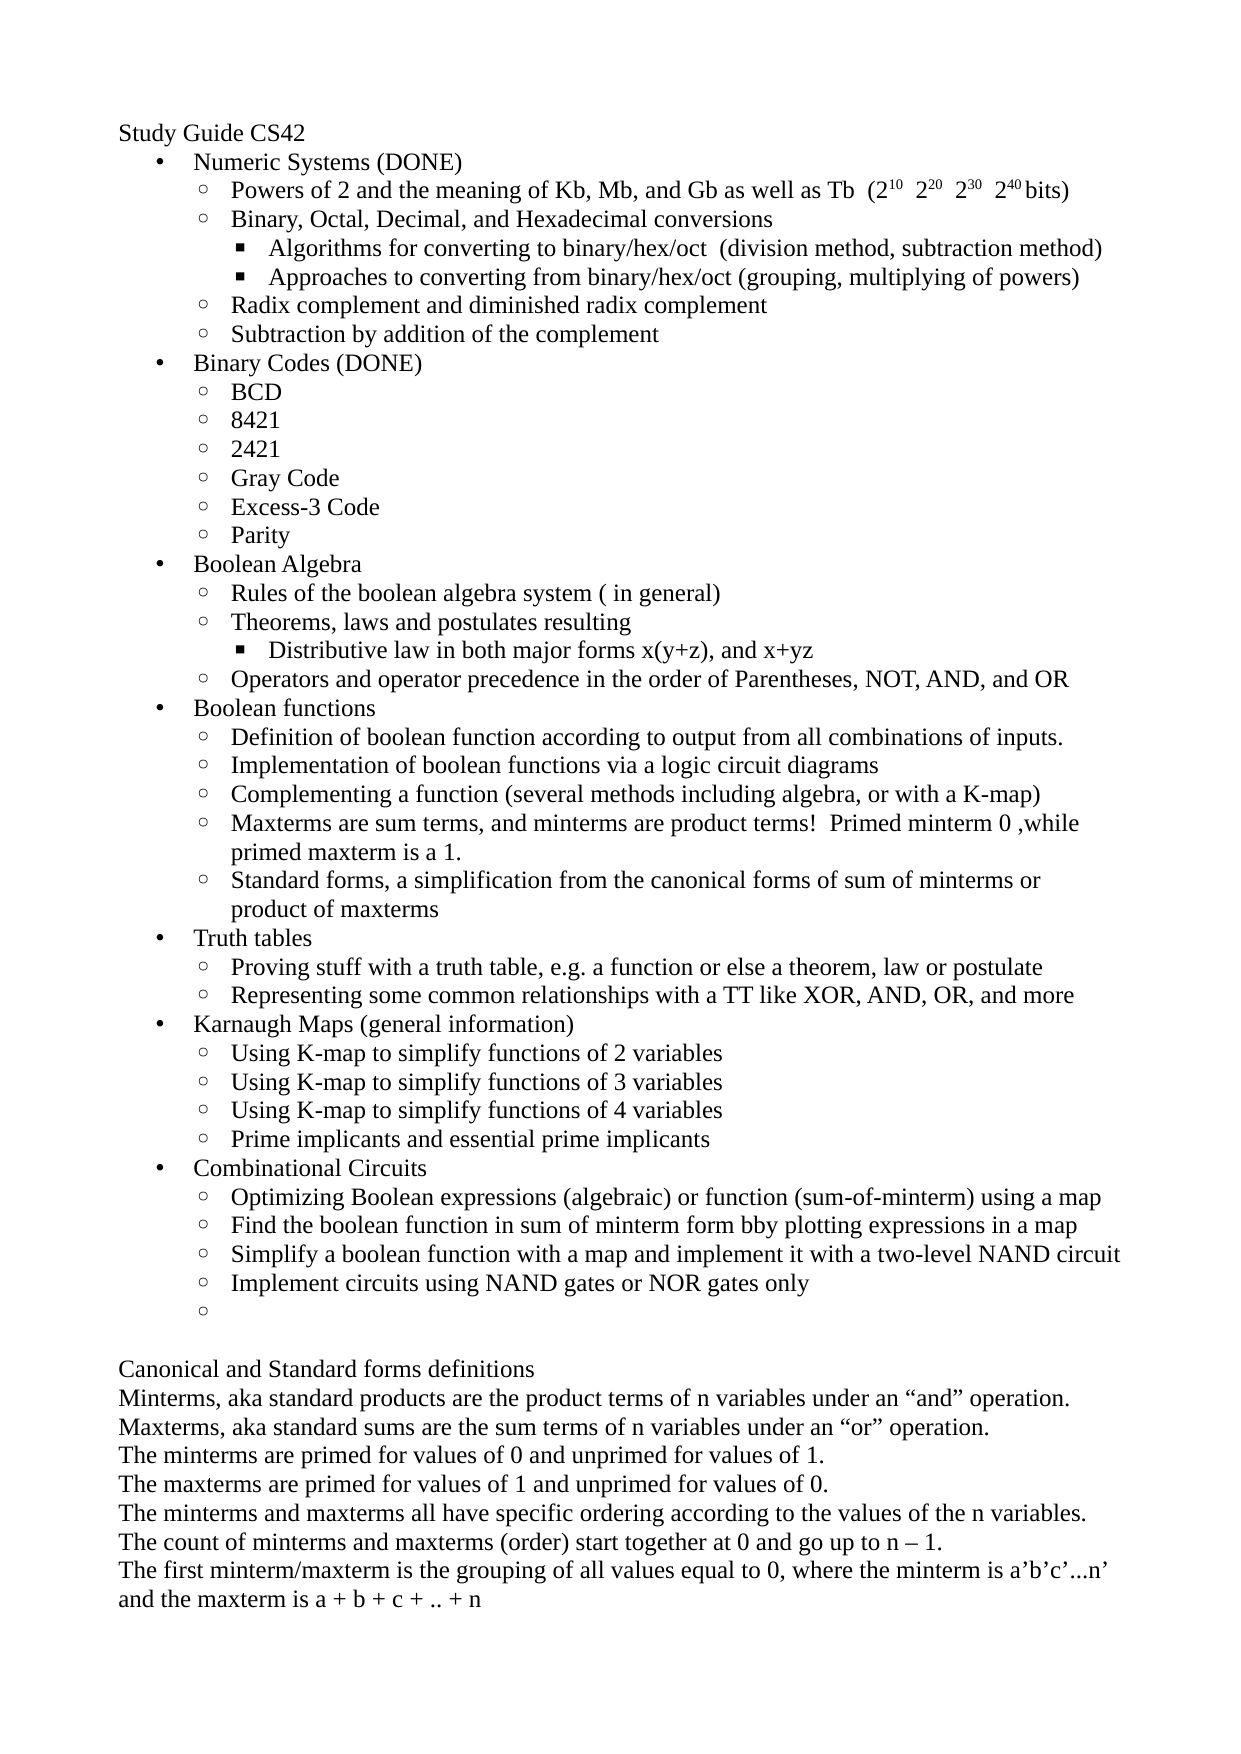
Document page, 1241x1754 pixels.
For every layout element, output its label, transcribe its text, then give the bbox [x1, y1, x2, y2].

list Gray Code [193, 463, 1122, 492]
list Using K-map to simplify functions of 3 variables [193, 1067, 1122, 1096]
list Combinational Circuits [156, 1153, 1122, 1182]
list Binary, Octal, Decimal, and Hexadecimal conversions [193, 204, 1122, 233]
text Study Guide CS42 [118, 118, 1122, 147]
list Approaches to converting from binary/hex/oct (grouping, multiplying of powers) [231, 262, 1122, 291]
text The minterms are primed for values of 0 and unprimed for values of 1. [118, 1441, 1122, 1469]
list Algorithms for converting to binary/hex/oct (division method, subtraction method) [231, 233, 1122, 262]
list Proving stuff with a truth table, e.g. a function or else a theorem, law or postulate [193, 952, 1122, 981]
list Implement circuits using NAND gates or NOR gates only [193, 1268, 1122, 1297]
list Excess-3 Code [193, 492, 1122, 521]
list Implementation of boolean functions via a logic circuit diagrams [193, 751, 1122, 779]
list 8421 [193, 406, 1122, 434]
list Powers of 2 and the meaning of Kb, Mb, and Gb as well as Tb (210 220 230 240 bits) [193, 176, 1122, 204]
list Karnaugh Maps (general information) [156, 1009, 1122, 1038]
list Using K-map to simplify functions of 2 variables [193, 1038, 1122, 1067]
list Representing some common relationships with a TT like XOR, AND, OR, and more [193, 981, 1122, 1009]
list Complementing a function (several methods including algebra, or with a K-map) [193, 779, 1122, 808]
list Prime implicants and essential prime implicants [193, 1124, 1122, 1153]
list Using K-map to simplify functions of 4 variables [193, 1096, 1122, 1124]
list Truth tables [156, 923, 1122, 952]
list Rules of the boolean algebra system ( in general) [193, 578, 1122, 607]
text The first minterm/maxterm is the grouping of all values equal to 0, where the minterm is a’b’c’...n’ and the maxterm is a + b + c + .. + n [118, 1556, 1122, 1613]
list Simplify a boolean function with a map and implement it with a two-level NAND circuit [193, 1239, 1122, 1268]
list Subtraction by addition of the complement [193, 319, 1122, 348]
list Definition of boolean function according to output from all combinations of inputs. [193, 722, 1122, 751]
text Canonical and Standard forms definitions [118, 1354, 1122, 1383]
text The minterms and maxterms all have specific ordering according to the values of the n variables. The count of minterms and maxterms (order) start together at 0 and go up to n – 1. [118, 1498, 1122, 1556]
text The maxterms are primed for values of 1 and unprimed for values of 0. [118, 1469, 1122, 1498]
list 2421 [193, 434, 1122, 463]
list BCD [193, 377, 1122, 406]
text Minterms, aka standard products are the product terms of n variables under an “and” operation. [118, 1383, 1122, 1412]
list Parity [193, 521, 1122, 549]
list Theorems, laws and postulates resulting [193, 607, 1122, 636]
list Boolean Algebra [156, 549, 1122, 578]
list Operators and operator precedence in the order of Parentheses, NOT, AND, and OR [193, 664, 1122, 693]
text Maxterms, aka standard sums are the sum terms of n variables under an “or” operation. [118, 1412, 1122, 1441]
list Distributive law in both major forms x(y+z), and x+yz [231, 636, 1122, 664]
list Binary Codes (DONE) [156, 348, 1122, 377]
list Find the boolean function in sum of minterm form bby plotting expressions in a map [193, 1211, 1122, 1239]
list Maxterms are sum terms, and minterms are product terms! Primed minterm 0 ,while primed maxterm is a 1. [193, 808, 1122, 866]
list Boolean functions [156, 693, 1122, 722]
list Standard forms, a simplification from the canonical forms of sum of minterms or product of maxterms [193, 866, 1122, 923]
list Radix complement and diminished radix complement [193, 291, 1122, 319]
list Optimizing Boolean expressions (algebraic) or function (sum-of-minterm) using a map [193, 1182, 1122, 1211]
list Numeric Systems (DONE) [156, 147, 1122, 176]
